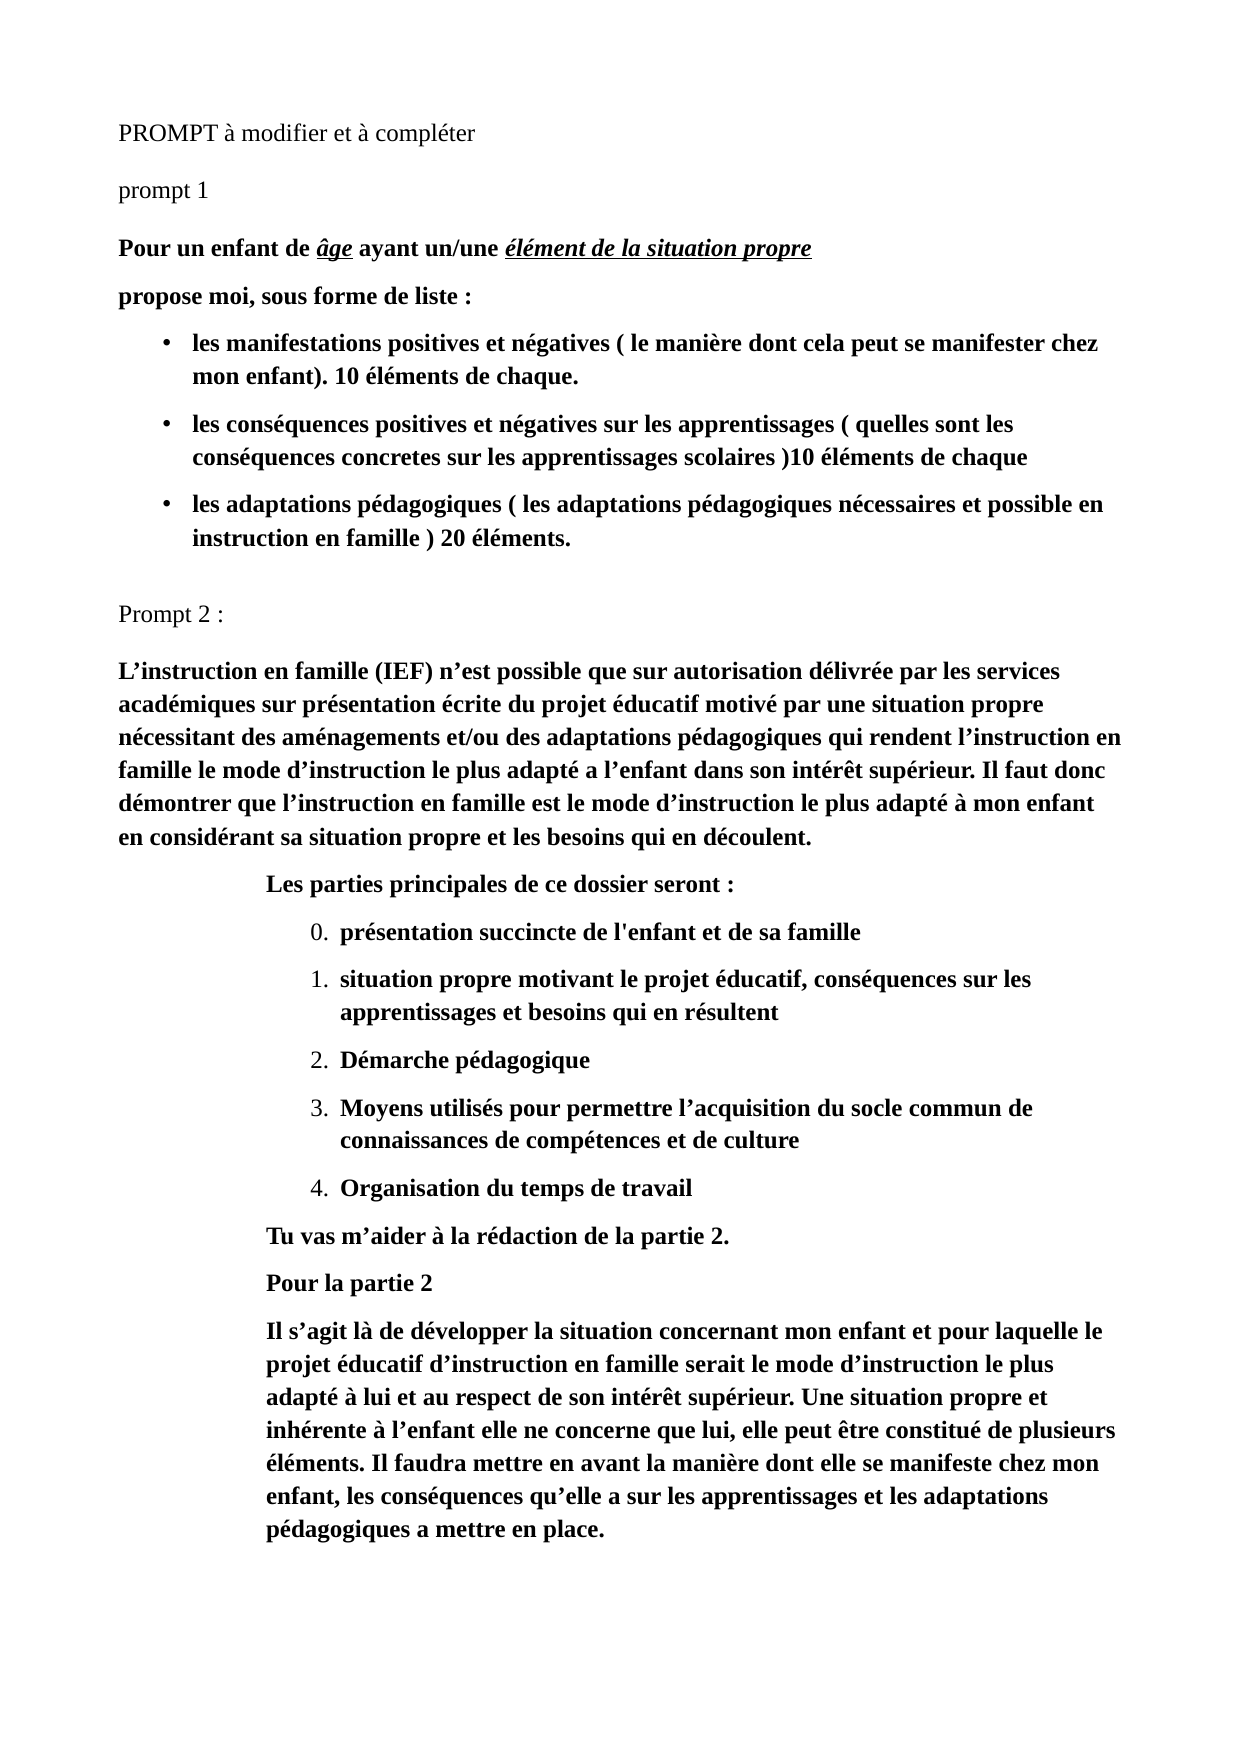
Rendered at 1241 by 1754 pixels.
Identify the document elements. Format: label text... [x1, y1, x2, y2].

list Pour la partie 2 [236, 1268, 1122, 1297]
list les adaptations pédagogiques ( les adaptations pédagogiques nécessaires et possible en instruction en famille ) 20 éléments. [162, 489, 1122, 551]
list Tu vas m’aider à la rédaction de la partie 2. [236, 1221, 1122, 1249]
text Pour un enfant de âge ayant un/une élément de la situation propre [118, 233, 1122, 262]
list Démarche pédagogique [310, 1045, 1122, 1074]
text Prompt 2 : [118, 599, 1122, 628]
list Il s’agit là de développer la situation concernant mon enfant et pour laquelle le projet éducatif d’instruction en famille serait le mode d’instruction le plus adapté à lui et au respect de son intérêt supérieur. Une situation propre et inhérente à l’enfant elle ne concerne que lui, elle peut être constitué de plusieurs éléments. Il faudra mettre en avant la manière dont elle se manifeste chez mon enfant, les conséquences qu’elle a sur les apprentissages et les adaptations pédagogiques a mettre en place. [236, 1316, 1122, 1543]
list les manifestations positives et négatives ( le manière dont cela peut se manifester chez mon enfant). 10 éléments de chaque. [162, 328, 1122, 390]
text prompt 1 [118, 176, 1122, 204]
text PROMPT à modifier et à compléter [118, 118, 1122, 147]
list Les parties principales de ce dossier seront : [236, 869, 1122, 898]
list Organisation du temps de travail [310, 1173, 1122, 1202]
list présentation succincte de l'enfant et de sa famille [310, 917, 1122, 946]
text propose moi, sous forme de liste : [118, 281, 1122, 309]
list les conséquences positives et négatives sur les apprentissages ( quelles sont les conséquences concretes sur les apprentissages scolaires )10 éléments de chaque [162, 409, 1122, 471]
text L’instruction en famille (IEF) n’est possible que sur autorisation délivrée par les services académiques sur présentation écrite du projet éducatif motivé par une situation propre nécessitant des aménagements et/ou des adaptations pédagogiques qui rendent l’instruction en famille le mode d’instruction le plus adapté a l’enfant dans son intérêt supérieur. Il faut donc démontrer que l’instruction en famille est le mode d’instruction le plus adapté à mon enfant en considérant sa situation propre et les besoins qui en découlent. [118, 656, 1122, 850]
list Moyens utilisés pour permettre l’acquisition du socle commun de connaissances de compétences et de culture [310, 1093, 1122, 1154]
list situation propre motivant le projet éducatif, conséquences sur les apprentissages et besoins qui en résultent [310, 964, 1122, 1026]
